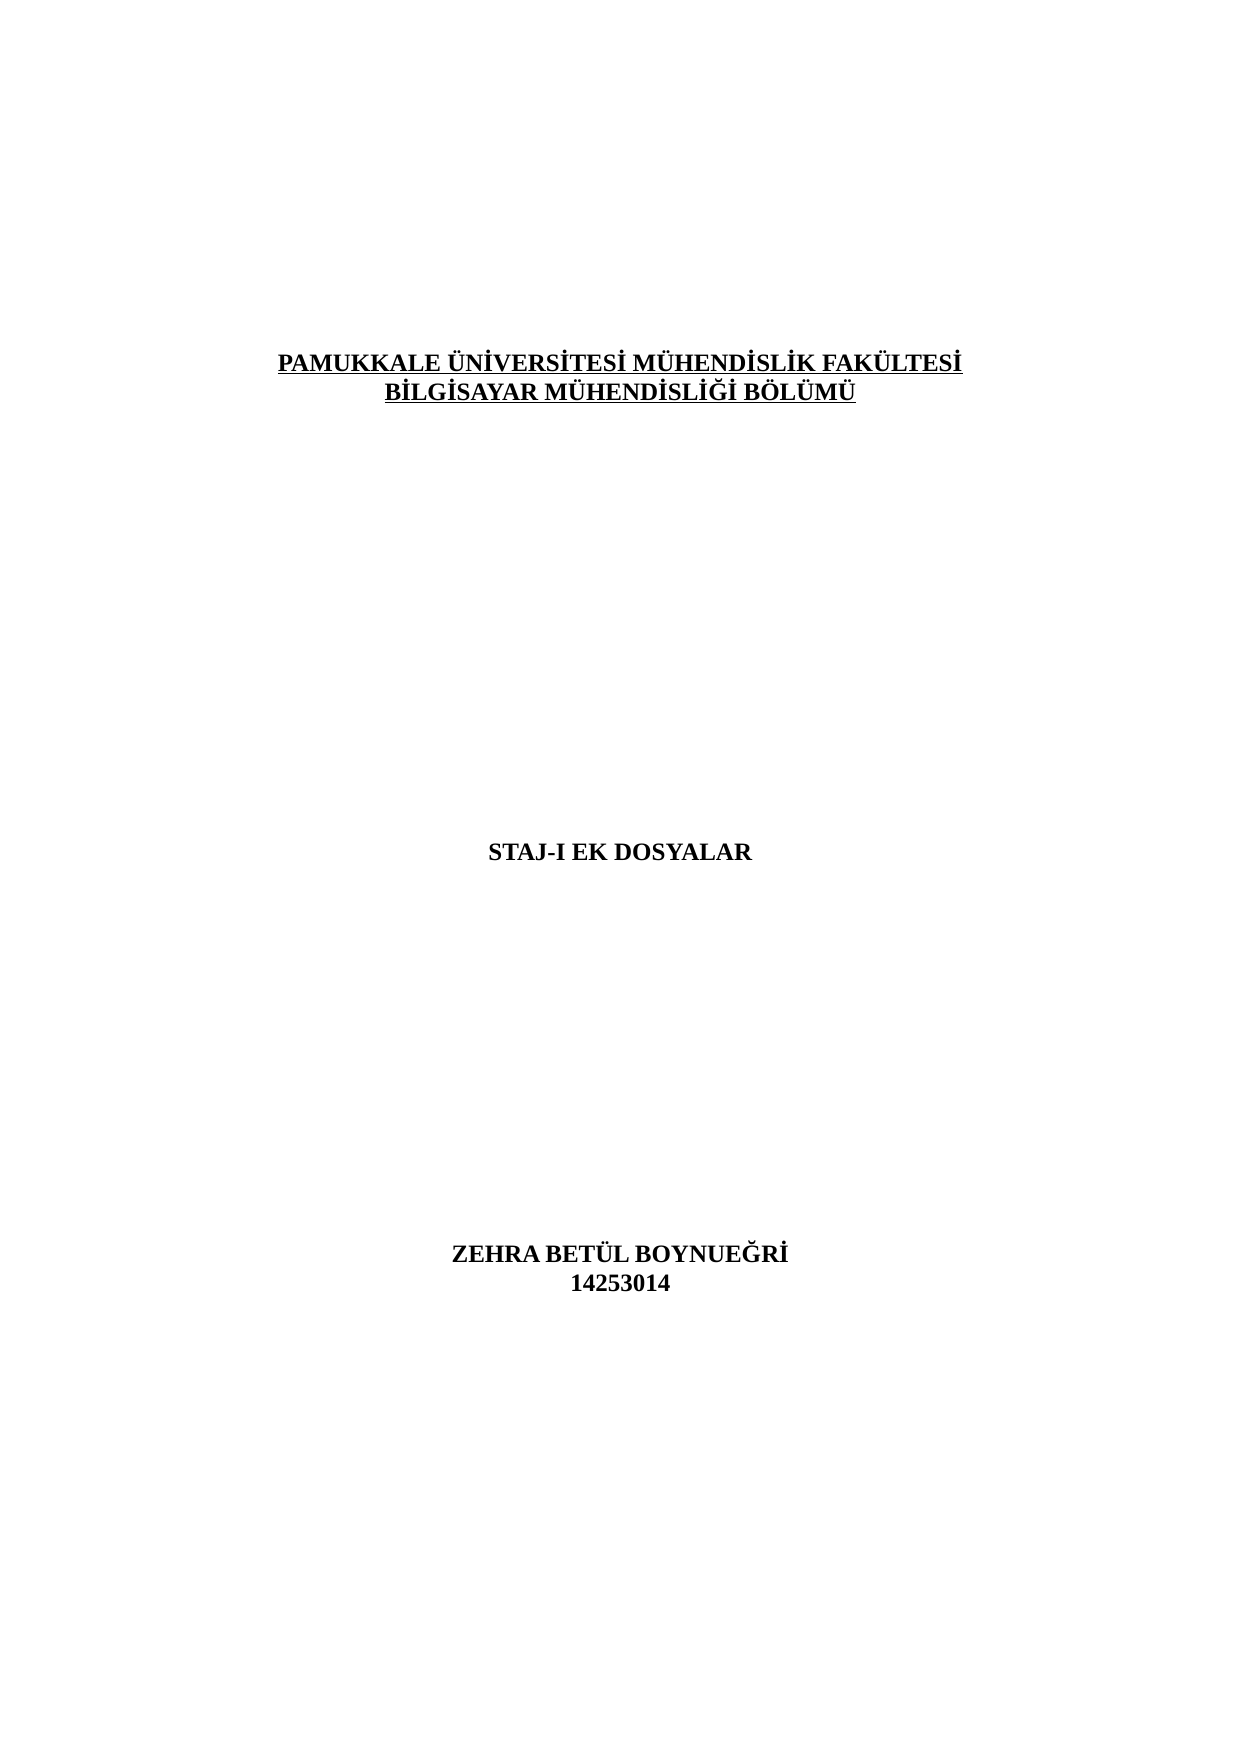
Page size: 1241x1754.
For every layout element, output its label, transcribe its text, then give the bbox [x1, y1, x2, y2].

text BİLGİSAYAR MÜHENDİSLİĞİ BÖLÜMÜ [118, 377, 1122, 406]
text 14253014 [118, 1268, 1122, 1297]
text PAMUKKALE ÜNİVERSİTESİ MÜHENDİSLİK FAKÜLTESİ [118, 348, 1122, 377]
text ZEHRA BETÜL BOYNUEĞRİ [118, 1239, 1122, 1268]
text STAJ-I EK DOSYALAR [118, 837, 1122, 866]
